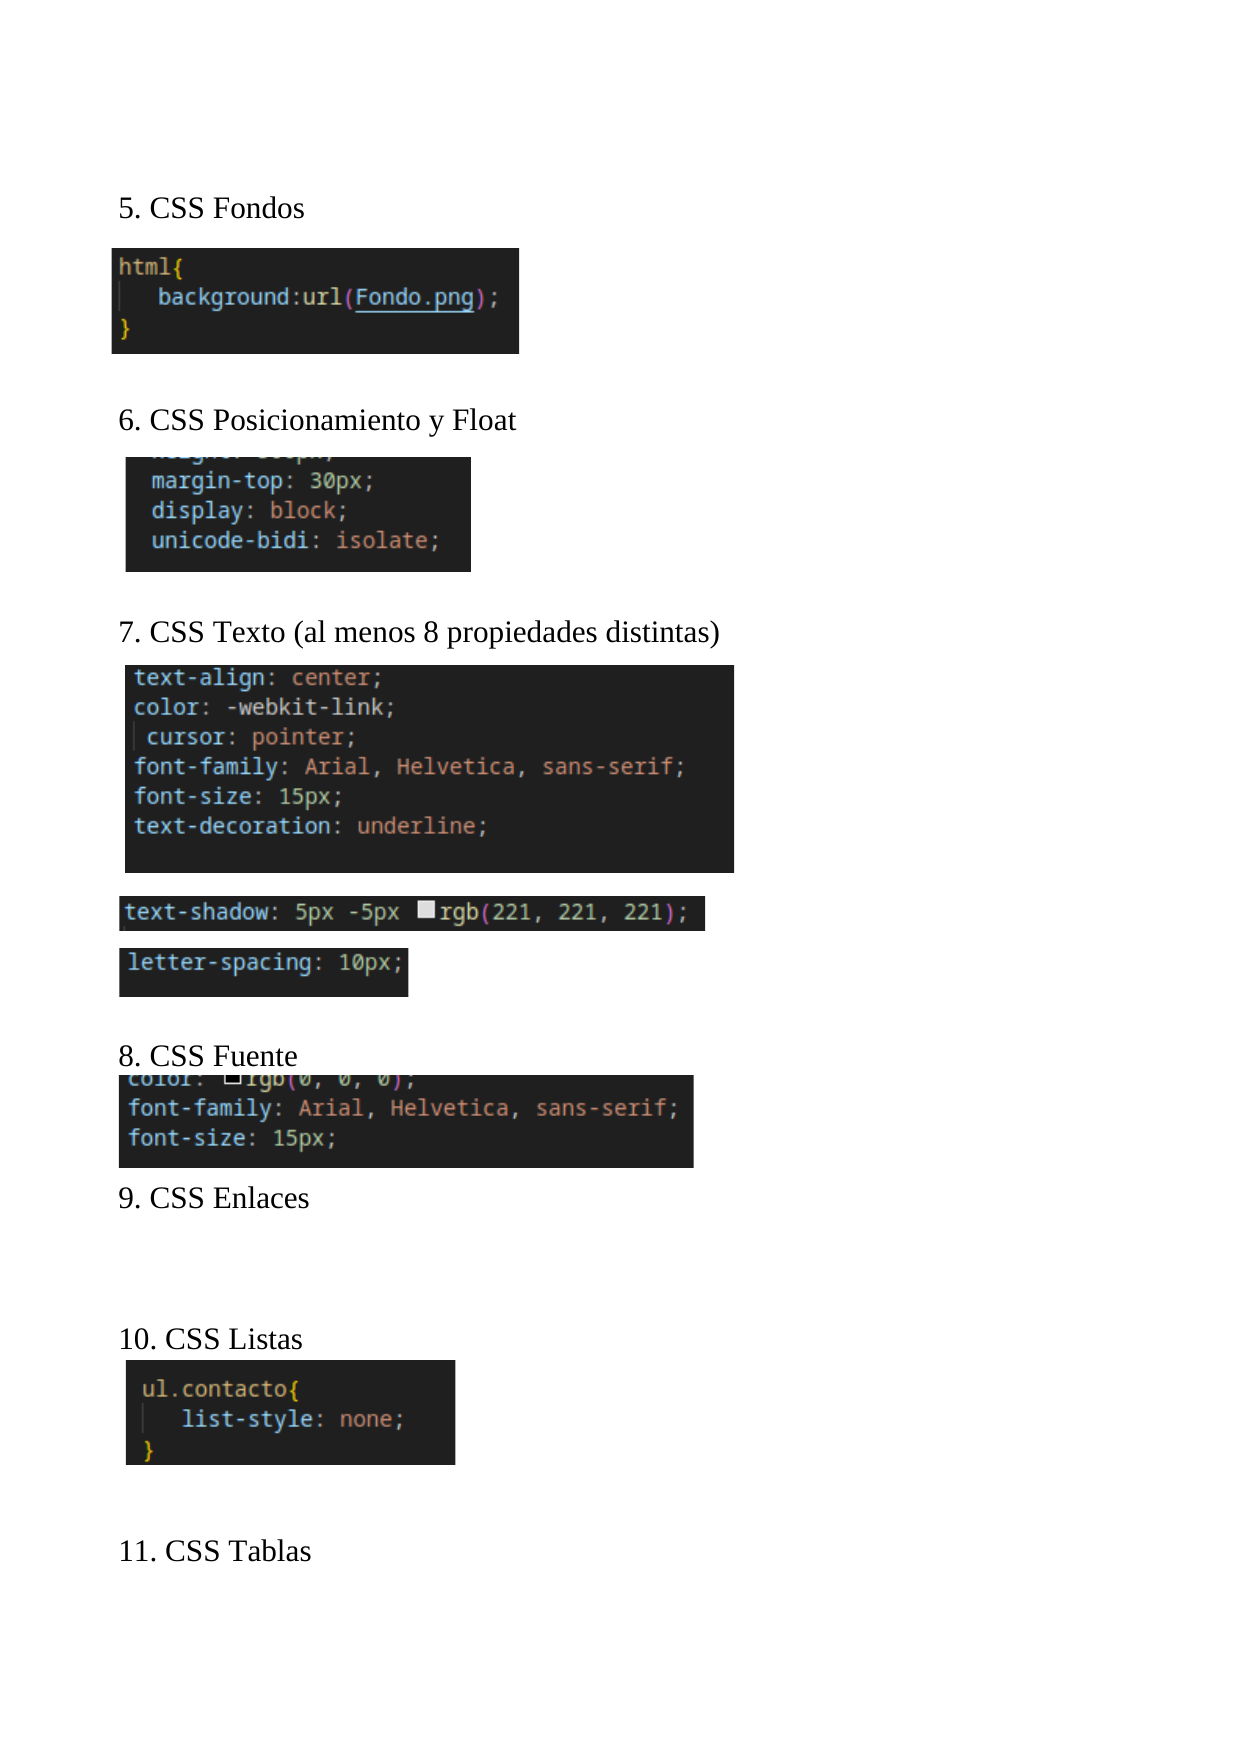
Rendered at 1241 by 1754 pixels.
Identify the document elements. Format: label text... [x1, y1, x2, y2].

picture [125, 1360, 456, 1465]
picture [119, 948, 409, 997]
text 9. CSS Enlaces [118, 1179, 1122, 1215]
picture [111, 248, 520, 354]
picture [125, 457, 471, 572]
picture [119, 896, 706, 931]
text 6. CSS Posicionamiento y Float [118, 401, 1122, 437]
text 11. CSS Tablas [118, 1533, 1122, 1569]
text 5. CSS Fondos [118, 189, 1122, 225]
picture [118, 1075, 694, 1168]
text 8. CSS Fuente [118, 1038, 1122, 1073]
text 10. CSS Listas [118, 1321, 1122, 1356]
text 7. CSS Texto (al menos 8 propiedades distintas) [118, 613, 1122, 649]
picture [125, 665, 735, 873]
